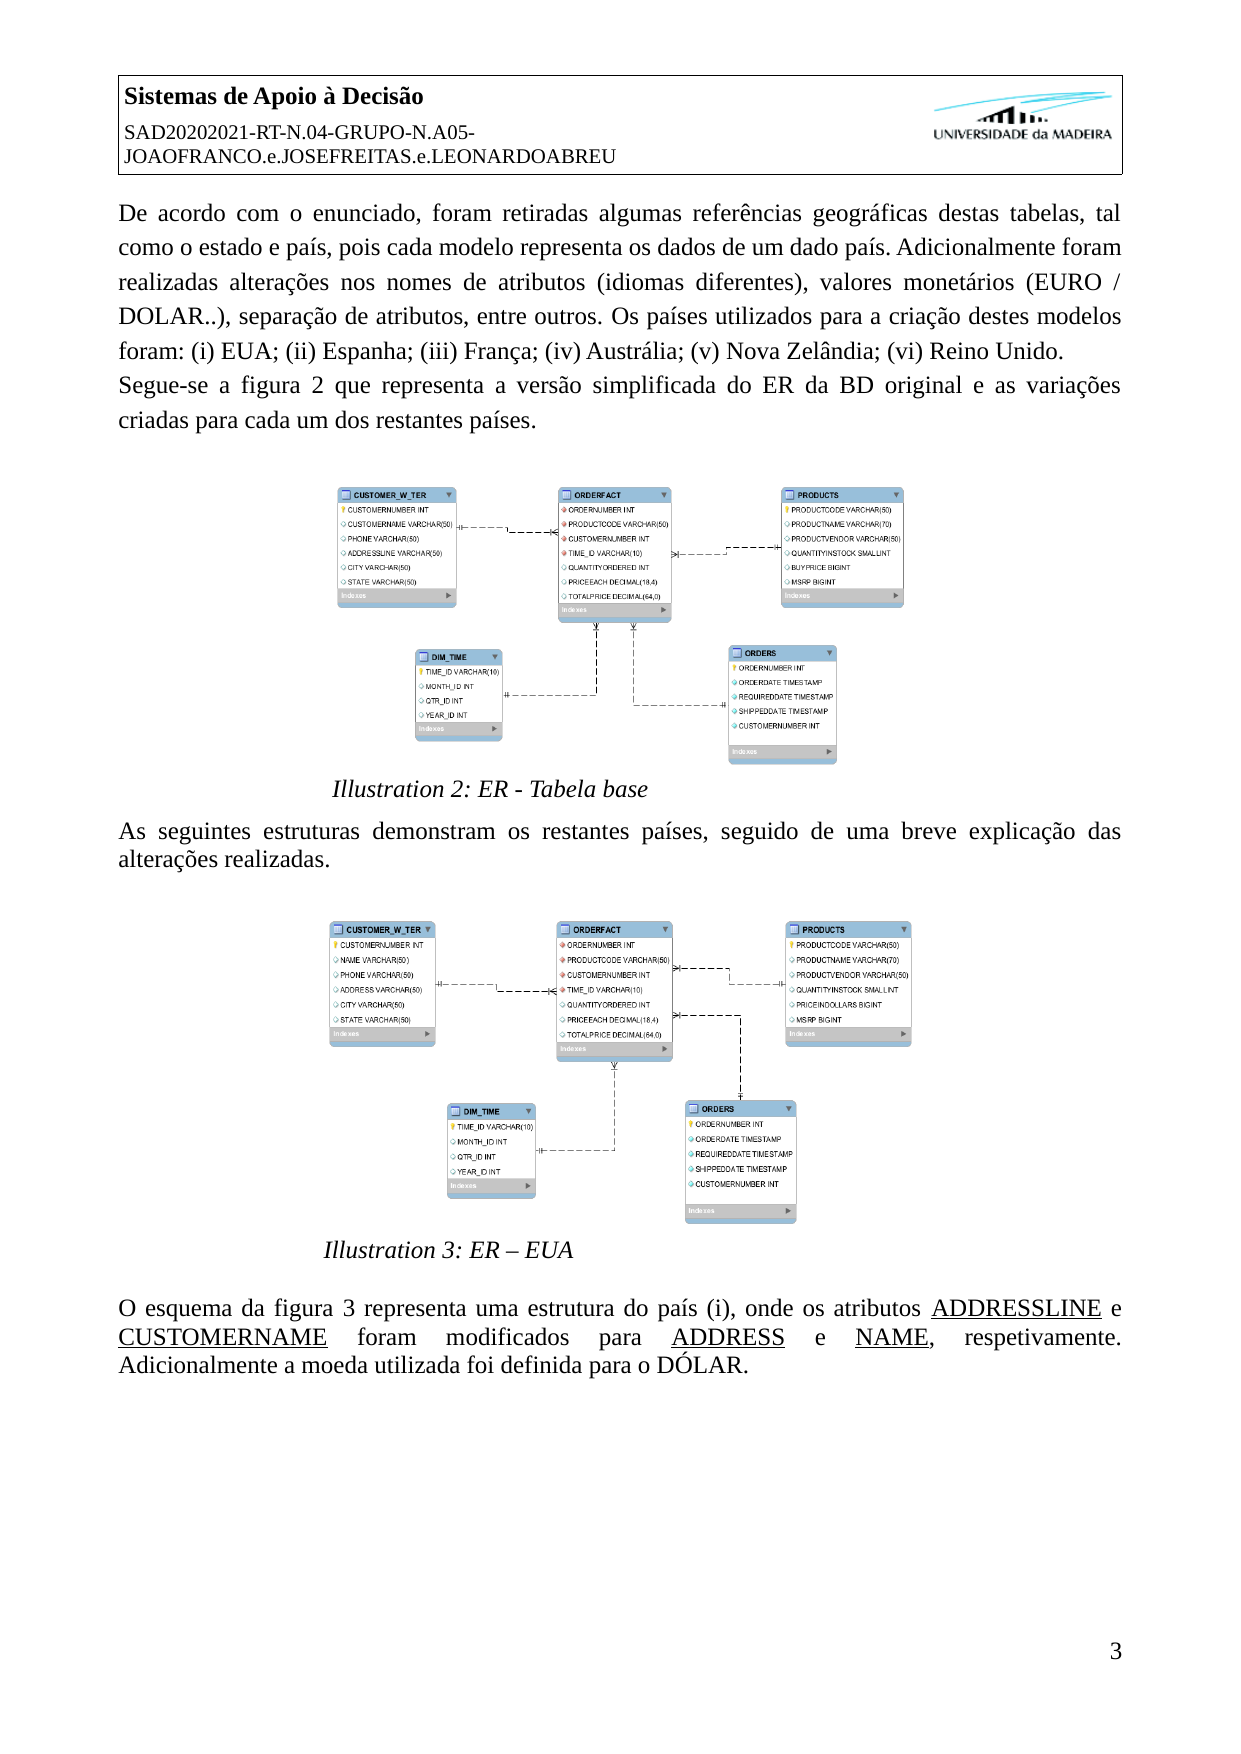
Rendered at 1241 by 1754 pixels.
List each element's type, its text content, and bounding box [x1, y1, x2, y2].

text Segue-se a figura 2 que representa a versão simplificada do ER da BD original e as variações criadas para cada um dos restantes países. [118, 370, 1122, 434]
text Illustration 2: ER - Tabela base [332, 770, 908, 803]
text Illustration 3: ER – EUA [323, 1230, 917, 1264]
text As seguintes estruturas demonstram os restantes países, seguido de uma breve explicação das alterações realizadas. [118, 816, 1122, 873]
text De acordo com o enunciado, foram retiradas algumas referências geográficas destas tabelas, tal como o estado e país, pois cada modelo representa os dados de um dado país. Adicionalmente foram realizadas alterações nos nomes de atributos (idiomas diferentes), valores monetários (EURO / DOLAR..), separação de atributos, entre outros. Os países utilizados para a criação destes modelos foram: (i) EUA; (ii) Espanha; (iii) França; (iv) Austrália; (v) Nova Zelândia; (vi) Reino Unido. [118, 198, 1122, 365]
picture [331, 480, 909, 770]
picture [323, 914, 917, 1230]
picture [919, 80, 1120, 146]
text O esquema da figura 3 representa uma estrutura do país (i), onde os atributos ADDRESSLINE e CUSTOMERNAME foram modificados para ADDRESS e NAME, respetivamente. Adicionalmente a moeda utilizada foi definida para o DÓLAR. [118, 1293, 1122, 1379]
